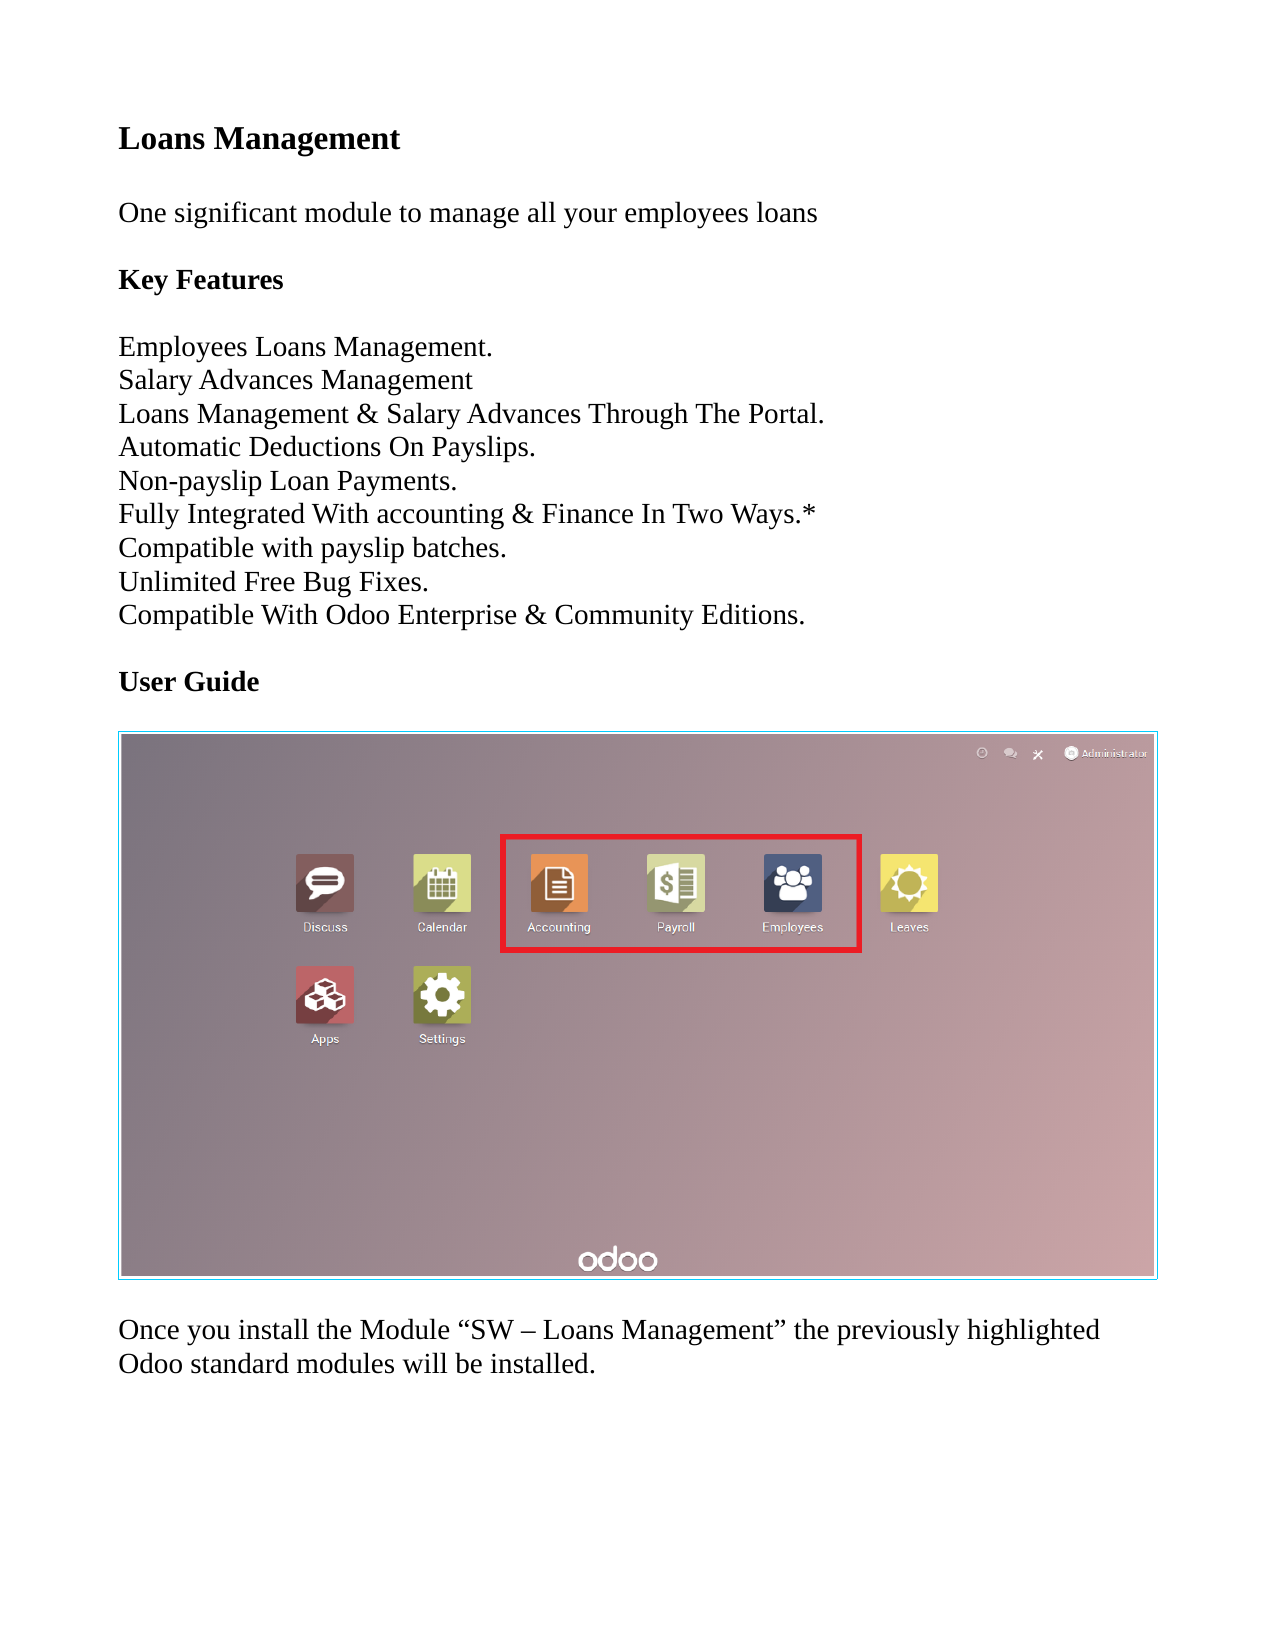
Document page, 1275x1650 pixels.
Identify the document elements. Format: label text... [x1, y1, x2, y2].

text Key Features [118, 262, 1157, 295]
text One significant module to manage all your employees loans [118, 195, 1157, 228]
text Fully Integrated With accounting & Finance In Two Ways.* [118, 497, 1157, 530]
text Compatible With Odoo Enterprise & Community Editions. [118, 597, 1157, 631]
text Loans Management & Salary Advances Through The Portal. [118, 396, 1157, 429]
text Compatible with payslip batches. [118, 530, 1157, 564]
text Once you install the Module “SW – Loans Management” the previously highlighted Odoo standard modules will be installed. [118, 1312, 1157, 1379]
text Non-payslip Loan Payments. [118, 463, 1157, 497]
text User Guide [118, 664, 1157, 698]
text Salary Advances Management [118, 362, 1157, 396]
text Employees Loans Management. [118, 329, 1157, 362]
text Loans Management [118, 118, 1157, 156]
text Automatic Deductions On Payslips. [118, 429, 1157, 463]
text Unlimited Free Bug Fixes. [118, 564, 1157, 597]
picture [121, 734, 1154, 1276]
